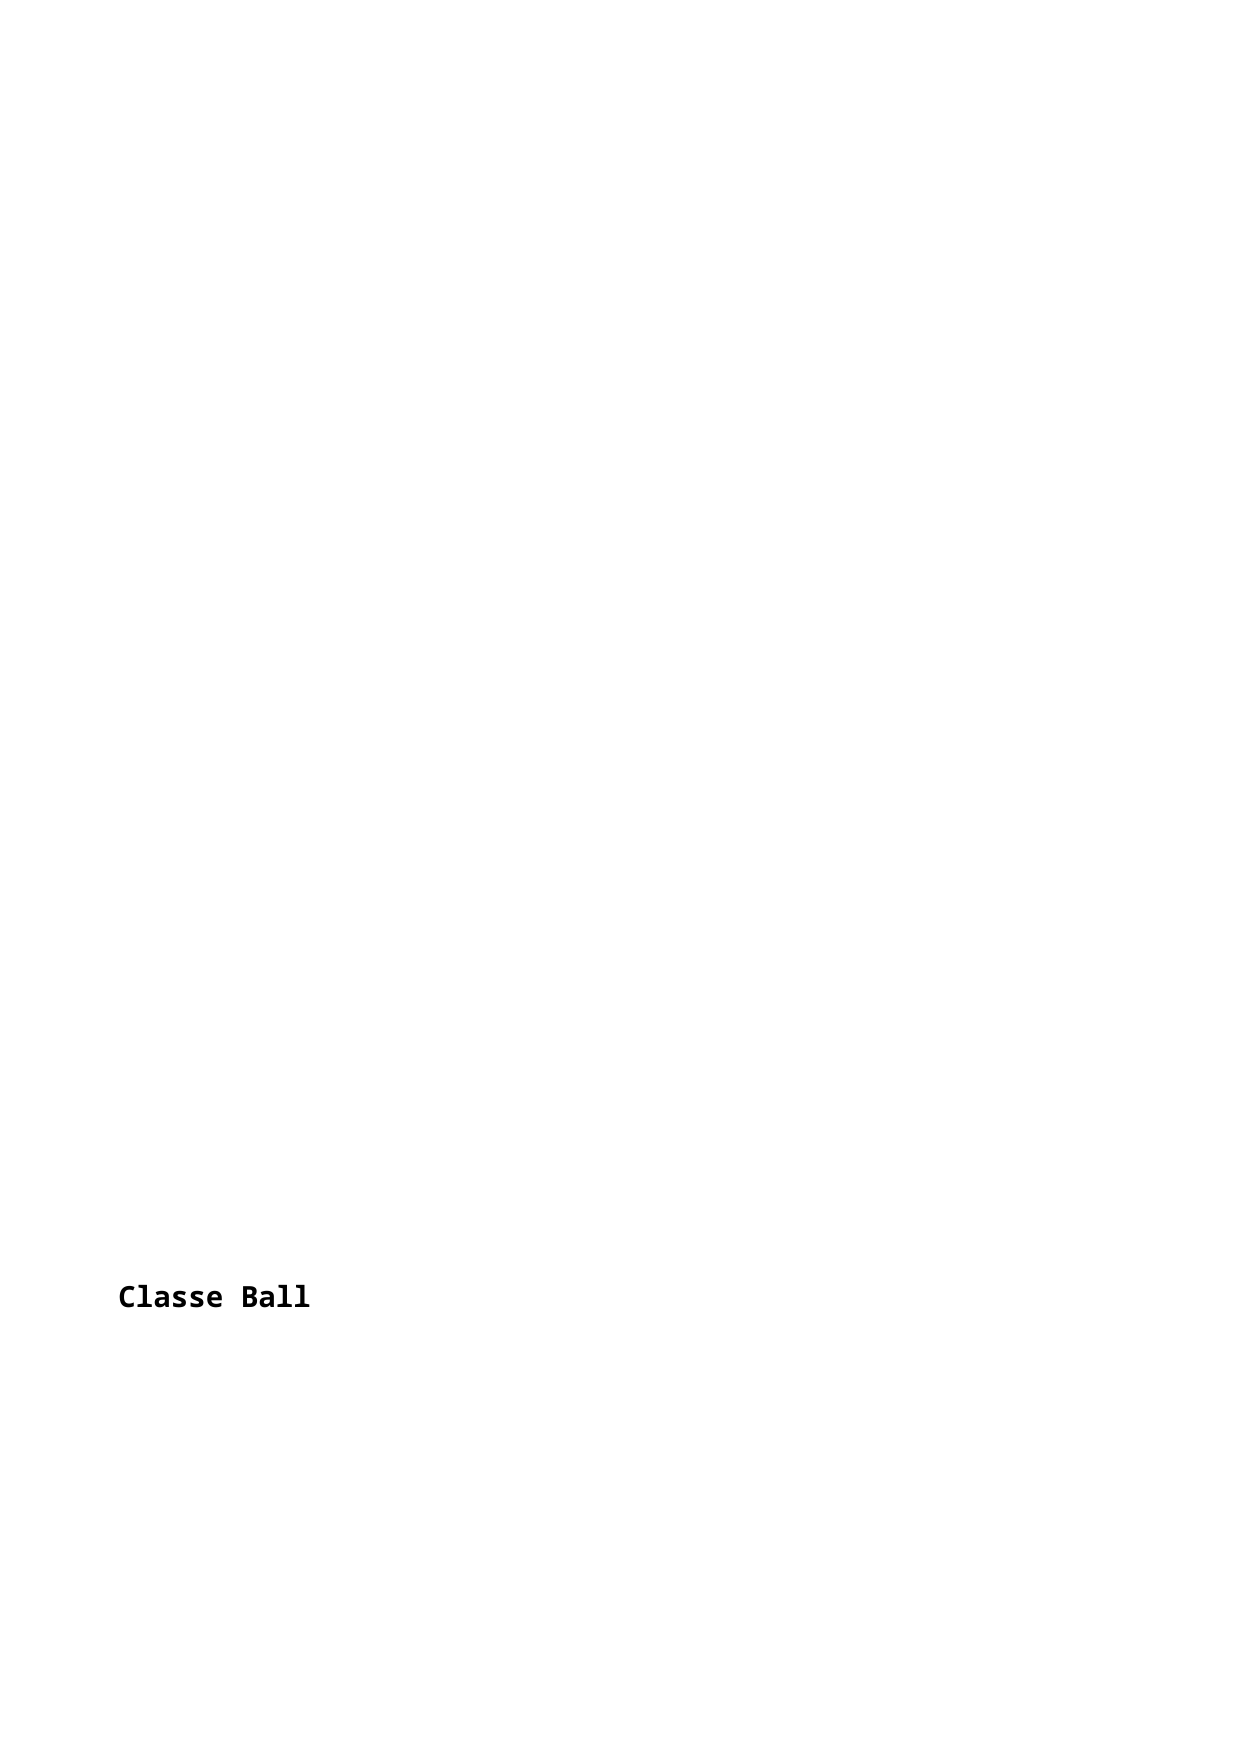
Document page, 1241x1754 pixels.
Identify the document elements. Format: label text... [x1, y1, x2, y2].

text Classe Ball [118, 1276, 1122, 1316]
